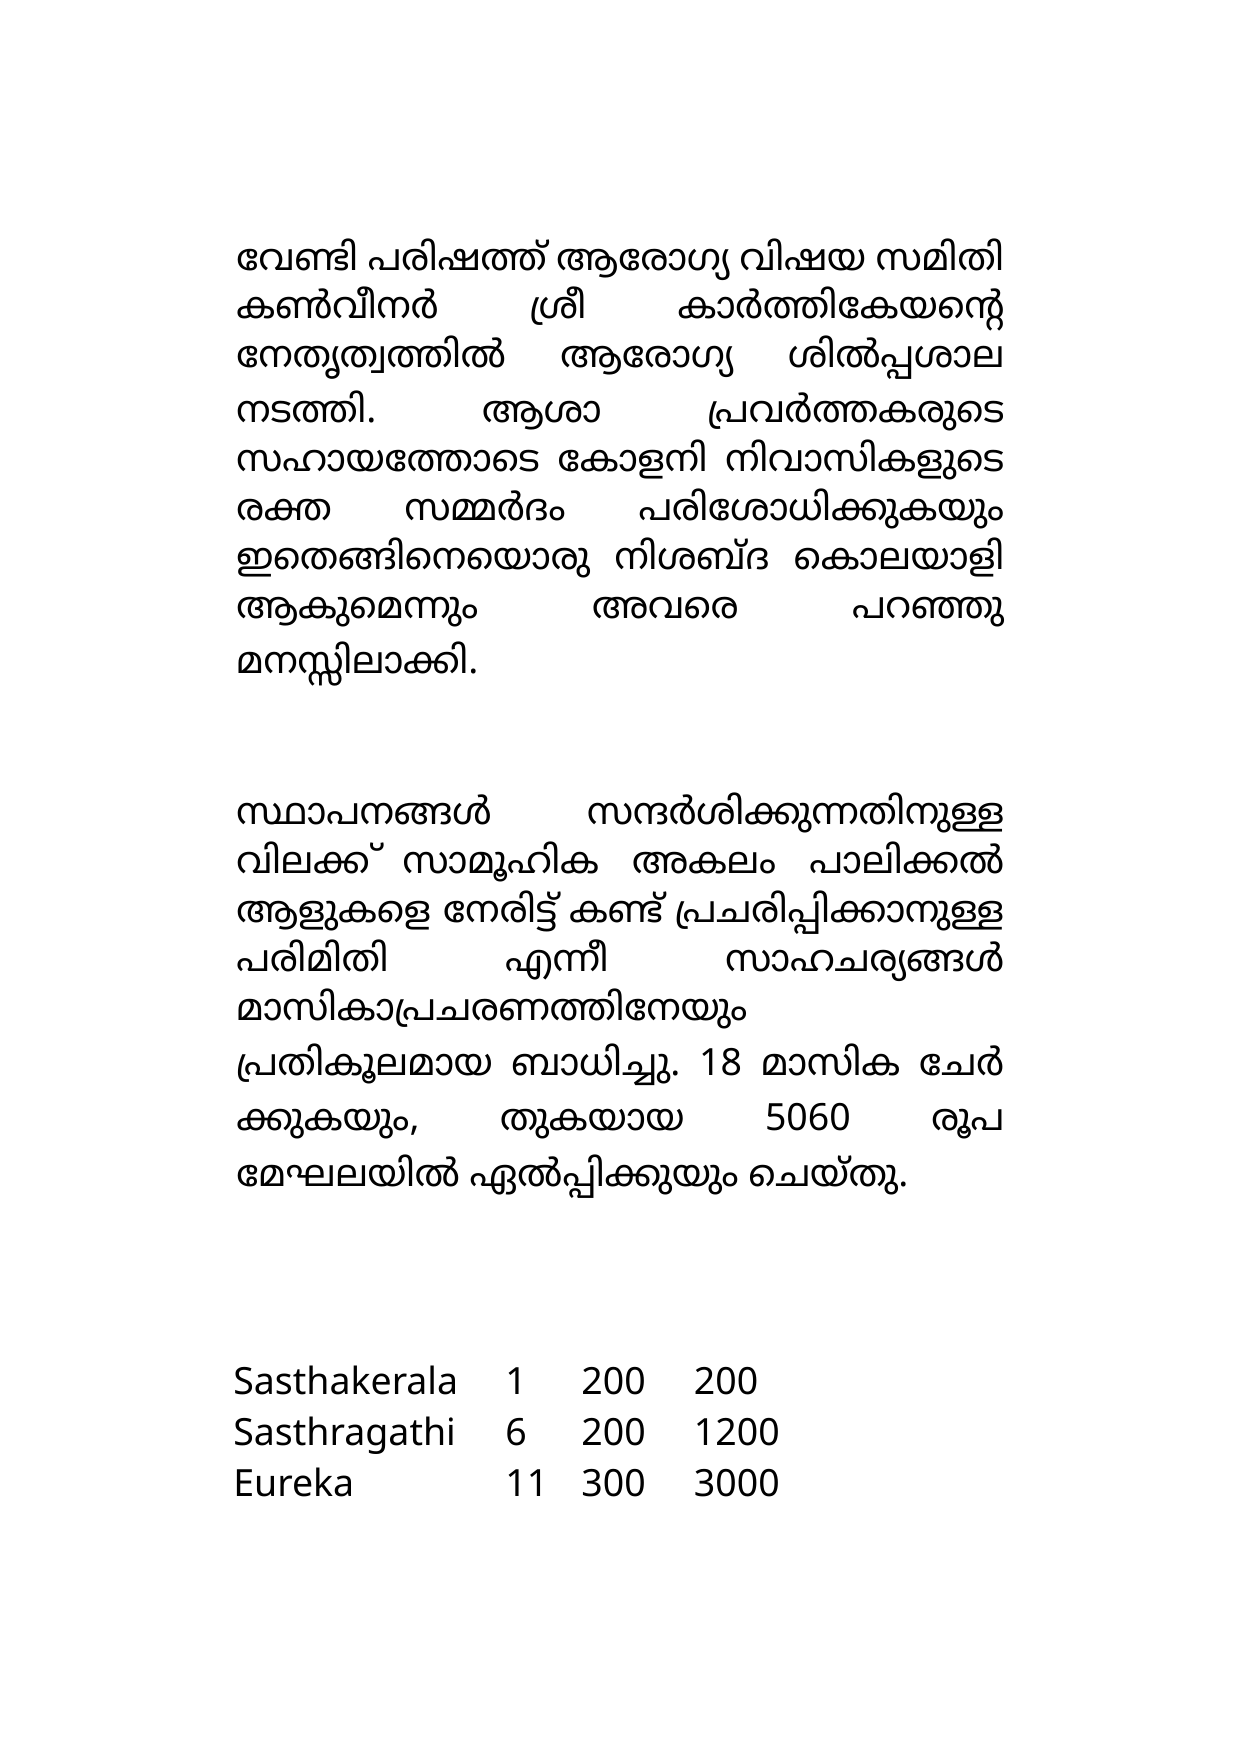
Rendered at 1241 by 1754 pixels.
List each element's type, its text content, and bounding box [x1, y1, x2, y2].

table_cell 1200 [691, 1405, 909, 1456]
table_cell 3000 [691, 1456, 909, 1507]
table_header 200 [691, 1354, 909, 1405]
text വേണ്ടി പരിഷത്ത് ആരോഗ്യ വിഷയ സമിതി കണ്‍വീനര്‍ ശ്രീ കാര്‍ത്തികേയന്റെ നേതൃത്വത്തില്‍ ആരോഗ്യ ശില്‍പ്പശാല നടത്തി. ആശാ പ്രവര്‍ത്തകരുടെ സഹായത്തോടെ കോളനി നിവാസികളുടെ രക്ത സമ്മര്‍ദം പരിശോധിക്കുകയും ഇതെങ്ങിനെയൊരു നിശബ്ദ കൊലയാളി ആകുമെന്നും അവരെ പറഞ്ഞു മനസ്സിലാക്കി. [236, 236, 1004, 689]
table_cell 11 [502, 1456, 578, 1507]
table_header 1 [502, 1354, 578, 1405]
table_cell 300 [578, 1456, 691, 1507]
text സ്ഥാപനങ്ങള്‍ സന്ദര്‍ശിക്കുന്നതിനുള്ള വിലക്ക് സാമൂഹിക അകലം പാലിക്കല്‍ ആളുകളെ നേരിട്ട് കണ്ട് പ്രചരിപ്പിക്കാനുള്ള പരിമിതി എന്നീ സാഹചര്യങ്ങള്‍ മാസികാപ്രചരണത്തിനേയും പ്രതികൂലമായ ബാധിച്ചു. 18 മാസിക ചേര്‍ക്കുകയും, തുകയായ 5060 രൂപ മേഘലയില്‍ ഏല്‍പ്പിക്കുയും ചെയ്തു. [236, 791, 1004, 1201]
table_header Sasthakerala [230, 1354, 502, 1405]
table_cell 200 [578, 1405, 691, 1456]
table_cell Eureka [230, 1456, 502, 1507]
table_cell Sasthragathi [230, 1405, 502, 1456]
table_cell 6 [502, 1405, 578, 1456]
table_header 200 [578, 1354, 691, 1405]
